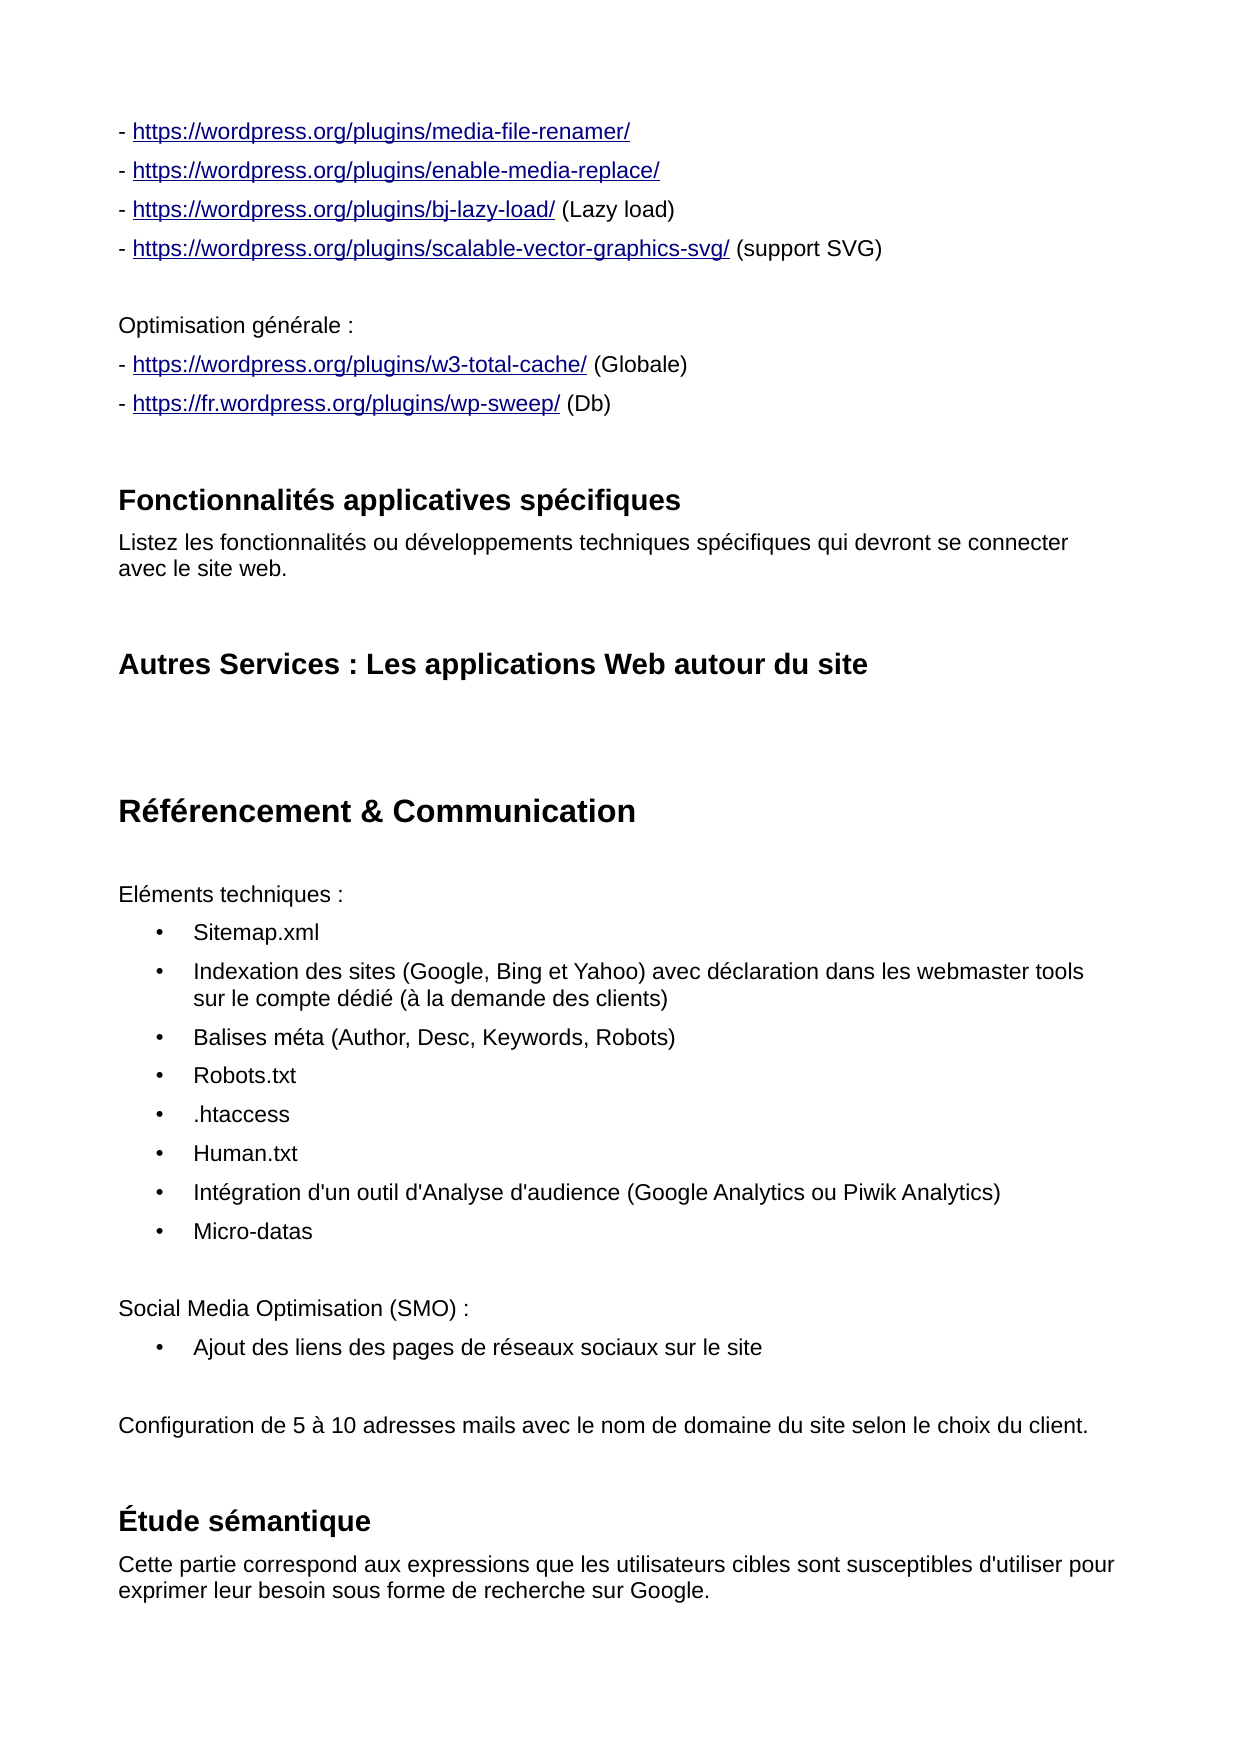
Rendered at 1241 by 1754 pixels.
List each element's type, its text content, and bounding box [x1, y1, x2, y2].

list Balises méta (Author, Desc, Keywords, Robots) [156, 1023, 1122, 1050]
list Sitemap.xml [156, 919, 1122, 946]
text - https://wordpress.org/plugins/w3-total-cache/ (Globale) [118, 351, 1122, 378]
subtitle Référencement & Communication [118, 792, 1122, 829]
list Indexation des sites (Google, Bing et Yahoo) avec déclaration dans les webmaster tools sur le compte dédié (à la demande des clients) [156, 958, 1122, 1011]
list Micro-datas [156, 1218, 1122, 1244]
list Intégration d'un outil d'Analyse d'audience (Google Analytics ou Piwik Analytics) [156, 1179, 1122, 1205]
text Social Media Optimisation (SMO) : [118, 1295, 1122, 1322]
subtitle Fonctionnalités applicatives spécifiques [118, 482, 1122, 516]
text Eléments techniques : [118, 881, 1122, 907]
text Cette partie correspond aux expressions que les utilisateurs cibles sont susceptibles d'utiliser pour exprimer leur besoin sous forme de recherche sur Google. [118, 1551, 1122, 1603]
text Listez les fonctionnalités ou développements techniques spécifiques qui devront se connecter avec le site web. [118, 529, 1122, 581]
text - https://wordpress.org/plugins/enable-media-replace/ [118, 157, 1122, 183]
text - https://fr.wordpress.org/plugins/wp-sweep/ (Db) [118, 390, 1122, 416]
text Configuration de 5 à 10 adresses mails avec le nom de domaine du site selon le choix du client. [118, 1412, 1122, 1438]
subtitle Étude sémantique [118, 1504, 1122, 1538]
text - https://wordpress.org/plugins/media-file-renamer/ [118, 118, 1122, 144]
text Optimisation générale : [118, 312, 1122, 339]
list Ajout des liens des pages de réseaux sociaux sur le site [156, 1334, 1122, 1361]
list .htaccess [156, 1101, 1122, 1127]
list Robots.txt [156, 1062, 1122, 1089]
subtitle Autres Services : Les applications Web autour du site [118, 647, 1122, 681]
text - https://wordpress.org/plugins/bj-lazy-load/ (Lazy load) [118, 196, 1122, 222]
list Human.txt [156, 1140, 1122, 1166]
text - https://wordpress.org/plugins/scalable-vector-graphics-svg/ (support SVG) [118, 235, 1122, 261]
